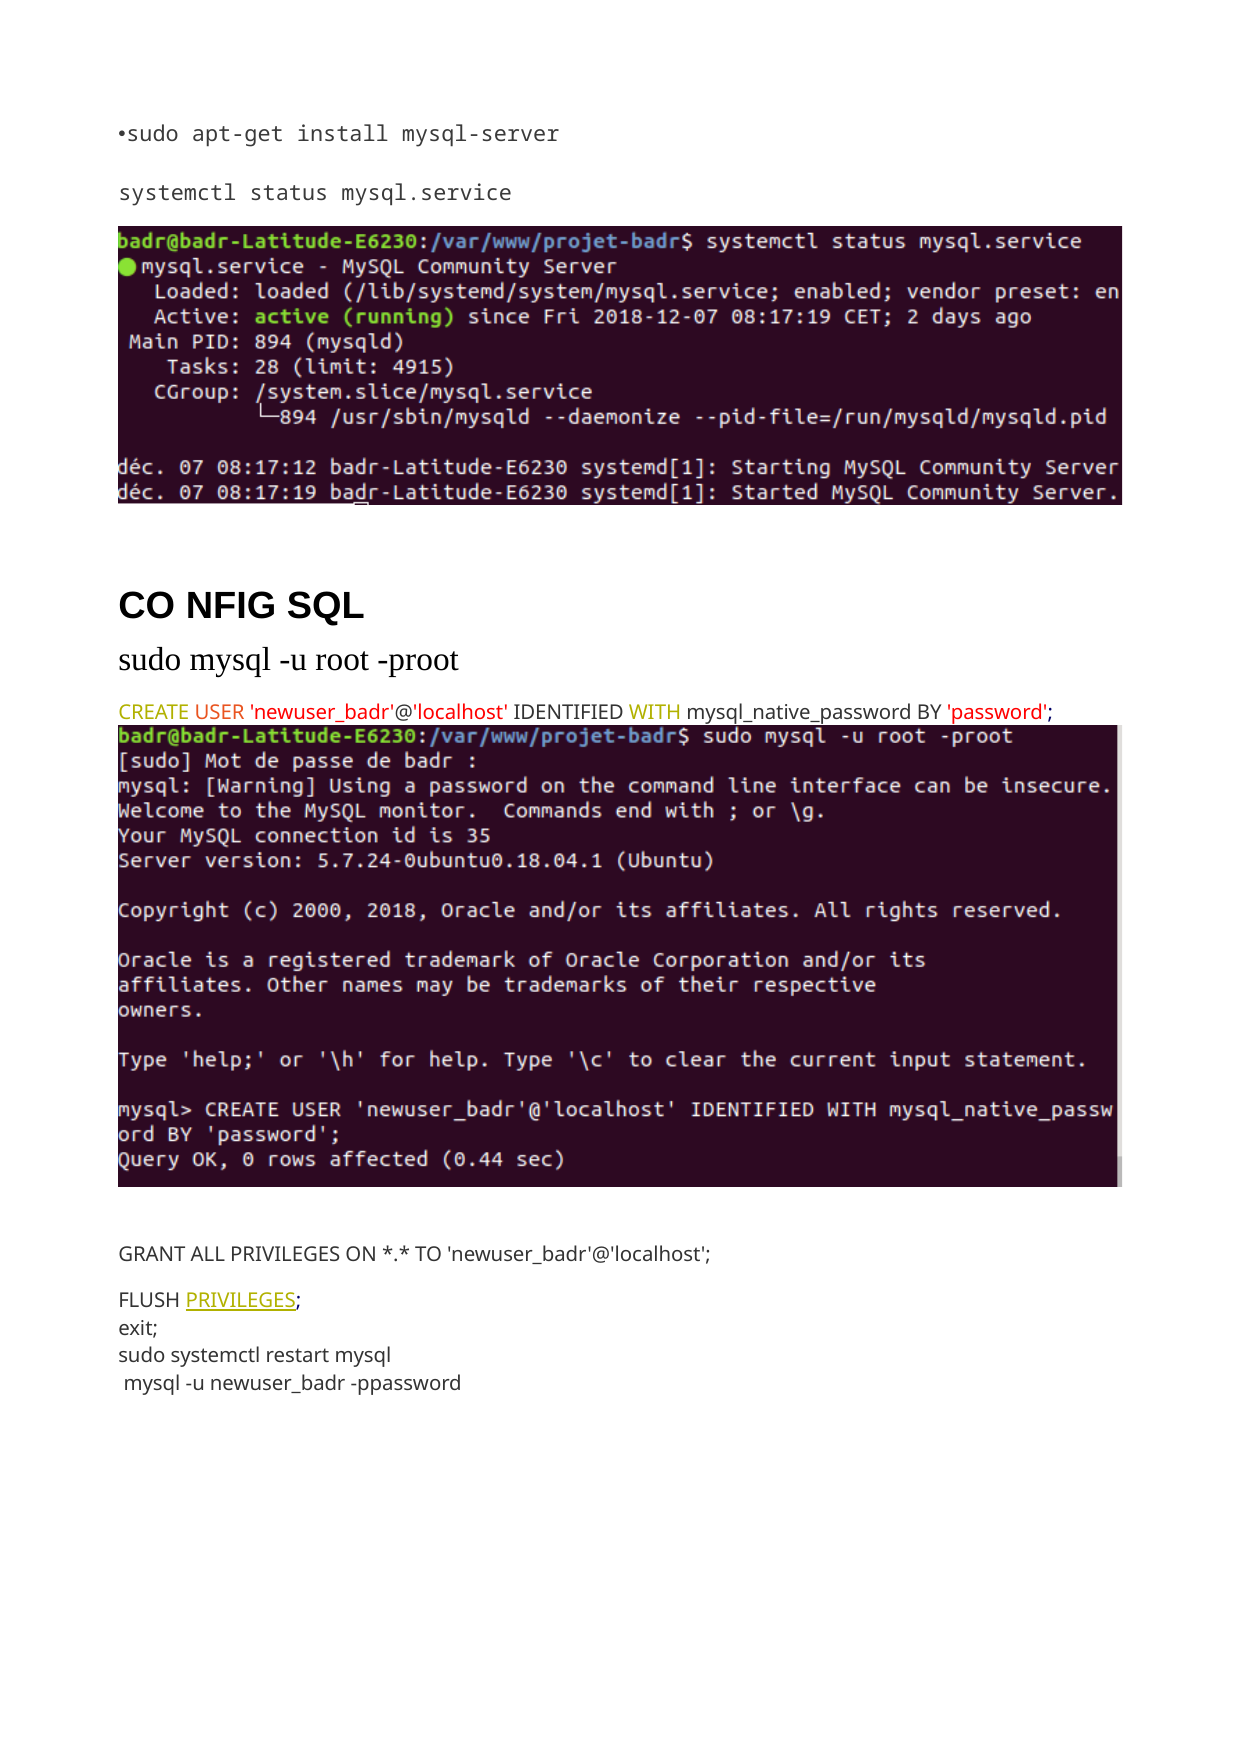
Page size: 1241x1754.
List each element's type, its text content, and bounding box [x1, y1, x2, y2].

text sudo mysql -u root -proot [118, 639, 1122, 677]
picture [118, 226, 1123, 505]
text CREATE USER 'newuser_badr'@'localhost' IDENTIFIED WITH mysql_native_password BY 'password'; [118, 697, 1122, 725]
text FLUSH PRIVILEGES; [118, 1286, 1122, 1313]
subtitle CO NFIG SQL [118, 583, 1122, 626]
text exit; [118, 1313, 1122, 1341]
text systemctl status mysql.service [118, 177, 1122, 207]
text mysql -u newuser_badr -ppassword [118, 1369, 1122, 1396]
text sudo systemctl restart mysql [118, 1341, 1122, 1369]
picture [118, 725, 1123, 1187]
list sudo apt-get install mysql-server [118, 118, 1122, 148]
text GRANT ALL PRIVILEGES ON *.* TO 'newuser_badr'@'localhost'; [118, 1239, 1122, 1267]
